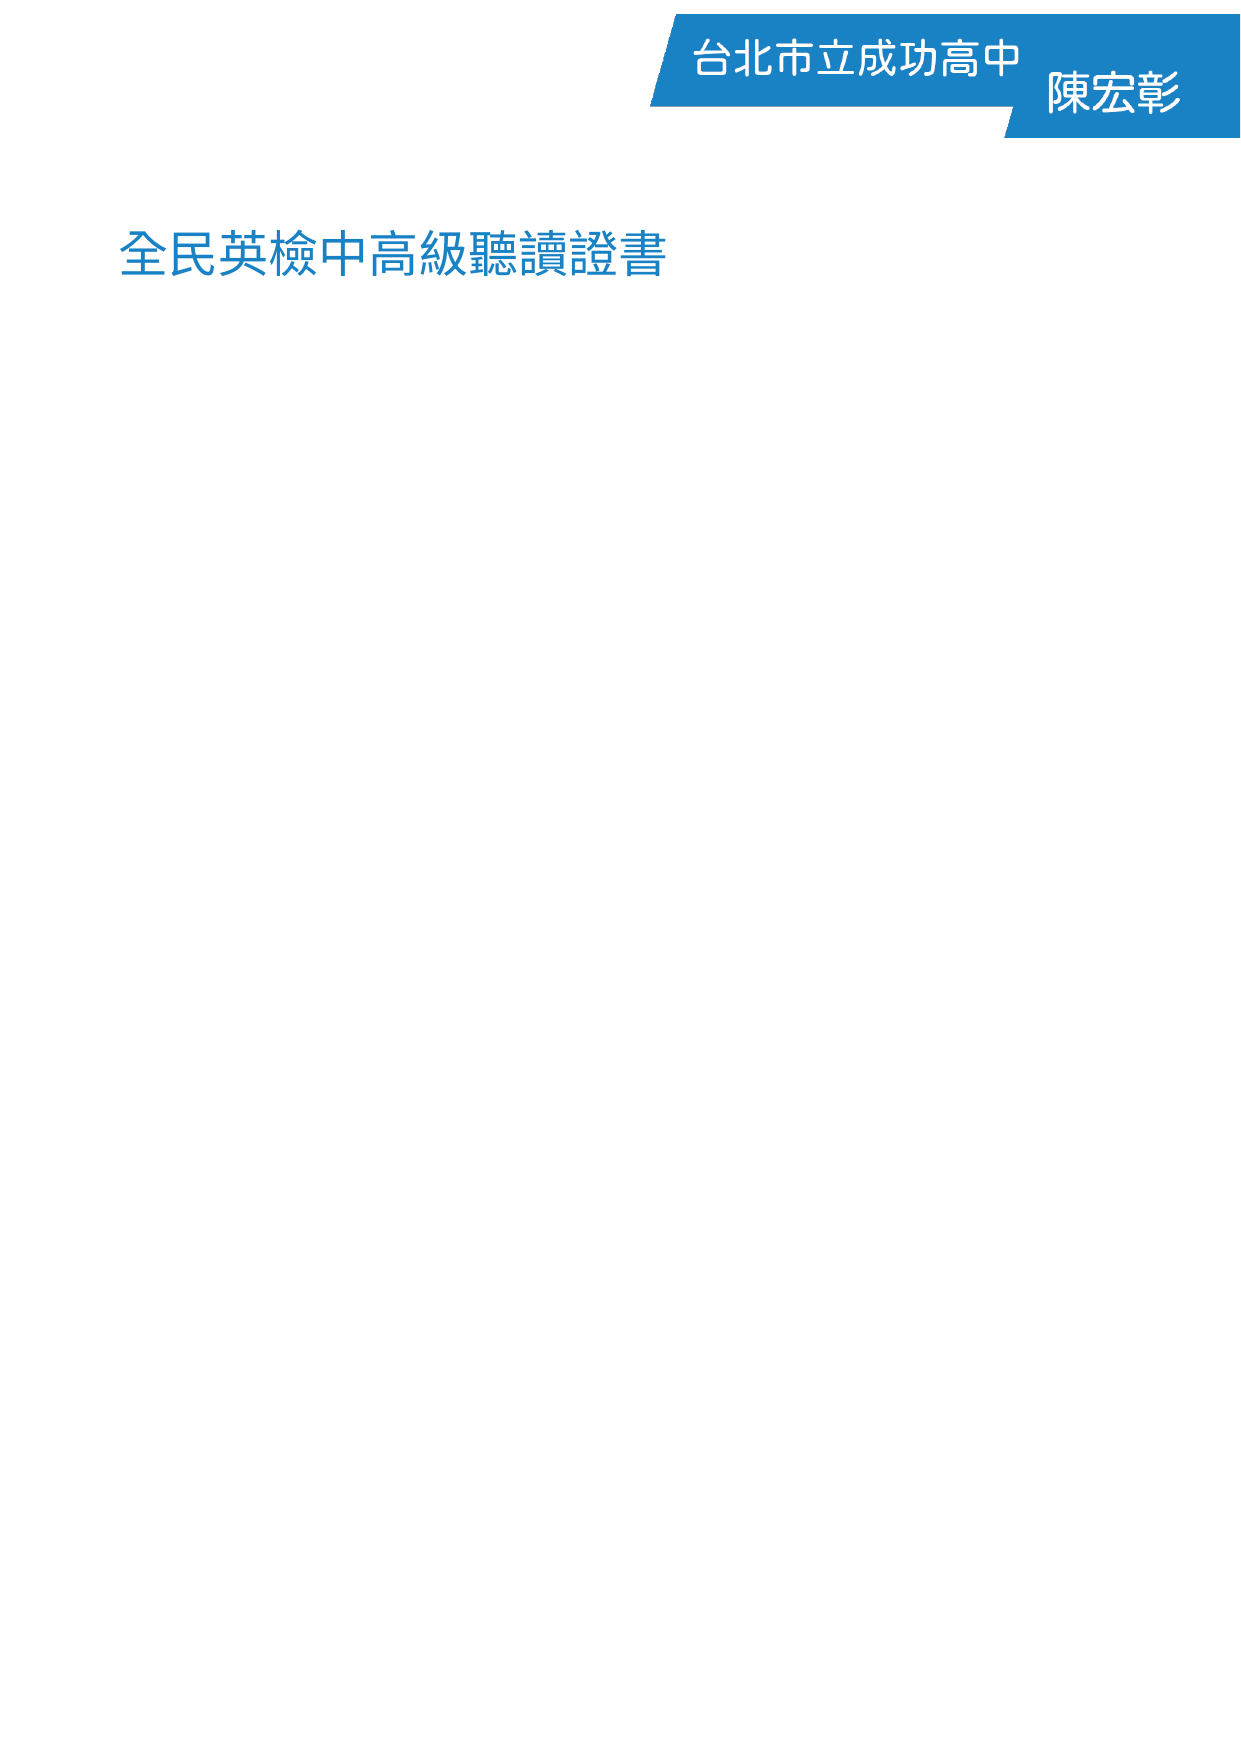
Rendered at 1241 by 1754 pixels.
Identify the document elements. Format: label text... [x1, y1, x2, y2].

subtitle 全民英檢中高級聽讀證書 [118, 214, 1122, 287]
picture [0, 0, 1241, 152]
